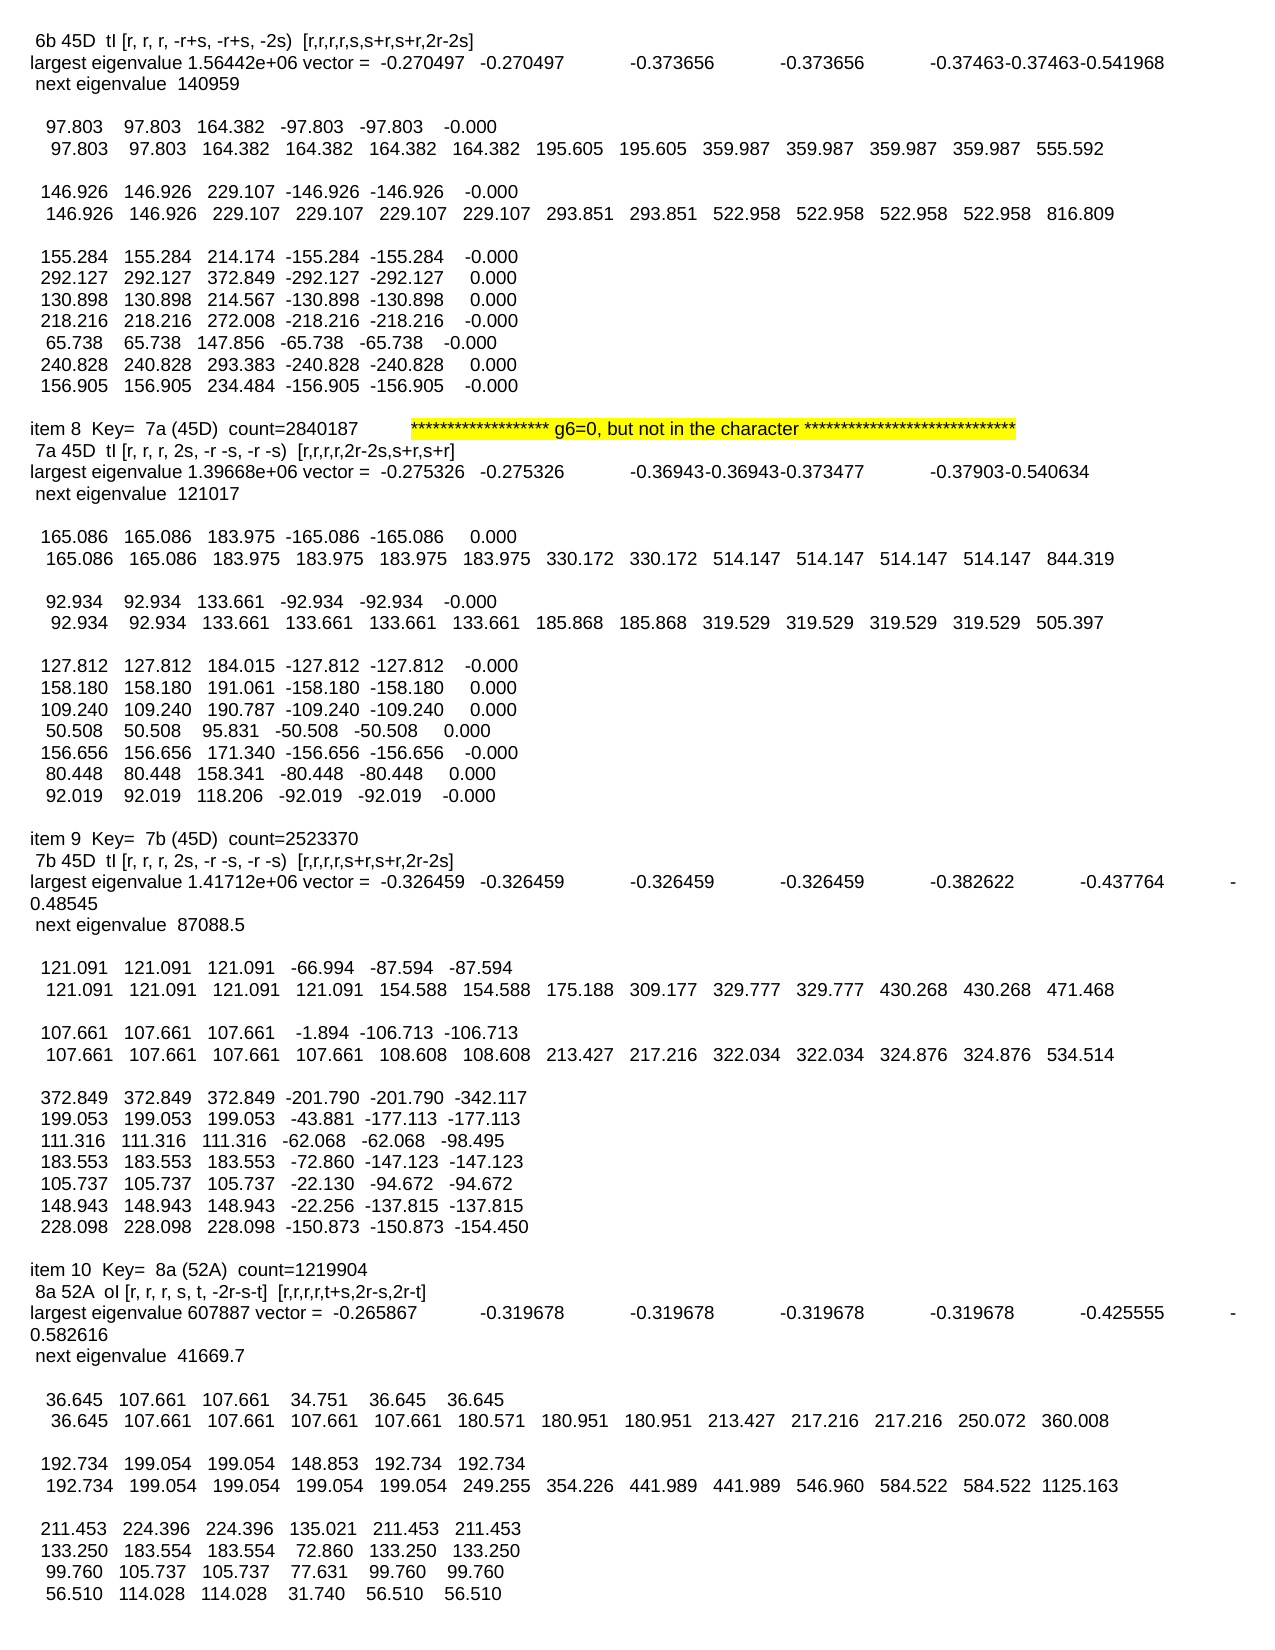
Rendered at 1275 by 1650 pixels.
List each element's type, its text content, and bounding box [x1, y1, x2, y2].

text 183.553 183.553 183.553 -72.860 -147.123 -147.123 [30, 1151, 1245, 1173]
text 121.091 121.091 121.091 -66.994 -87.594 -87.594 [30, 957, 1245, 979]
text 111.316 111.316 111.316 -62.068 -62.068 -98.495 [30, 1130, 1245, 1151]
text 156.905 156.905 234.484 -156.905 -156.905 -0.000 [30, 375, 1245, 397]
text 92.934 92.934 133.661 133.661 133.661 133.661 185.868 185.868 319.529 319.529 319.529 319.529 505.397 [30, 612, 1245, 634]
text 218.216 218.216 272.008 -218.216 -218.216 -0.000 [30, 310, 1245, 332]
text largest eigenvalue 1.39668e+06 vector = -0.275326 -0.275326 -0.36943 -0.36943 -0.373477 -0.37903 -0.540634 [30, 461, 1245, 483]
text 372.849 372.849 372.849 -201.790 -201.790 -342.117 [30, 1087, 1245, 1108]
text next eigenvalue 41669.7 [30, 1345, 1245, 1367]
text 121.091 121.091 121.091 121.091 154.588 154.588 175.188 309.177 329.777 329.777 430.268 430.268 471.468 [30, 979, 1245, 1000]
text 155.284 155.284 214.174 -155.284 -155.284 -0.000 [30, 246, 1245, 267]
text largest eigenvalue 1.41712e+06 vector = -0.326459 -0.326459 -0.326459 -0.326459 -0.382622 -0.437764 -0.48545 [30, 871, 1245, 914]
text 133.250 183.554 183.554 72.860 133.250 133.250 [30, 1539, 1245, 1561]
text 146.926 146.926 229.107 229.107 229.107 229.107 293.851 293.851 522.958 522.958 522.958 522.958 816.809 [30, 202, 1245, 224]
text next eigenvalue 121017 [30, 483, 1245, 504]
text 192.734 199.054 199.054 199.054 199.054 249.255 354.226 441.989 441.989 546.960 584.522 584.522 1125.163 [30, 1475, 1245, 1496]
text 7a 45D tI [r, r, r, 2s, -r -s, -r -s) [r,r,r,r,2r-2s,s+r,s+r] [30, 440, 1245, 461]
text 165.086 165.086 183.975 -165.086 -165.086 0.000 [30, 526, 1245, 547]
text 240.828 240.828 293.383 -240.828 -240.828 0.000 [30, 353, 1245, 375]
text 36.645 107.661 107.661 34.751 36.645 36.645 [30, 1388, 1245, 1410]
text 292.127 292.127 372.849 -292.127 -292.127 0.000 [30, 267, 1245, 289]
text 109.240 109.240 190.787 -109.240 -109.240 0.000 [30, 698, 1245, 720]
text 80.448 80.448 158.341 -80.448 -80.448 0.000 [30, 763, 1245, 785]
text 130.898 130.898 214.567 -130.898 -130.898 0.000 [30, 289, 1245, 310]
text 211.453 224.396 224.396 135.021 211.453 211.453 [30, 1518, 1245, 1539]
text 107.661 107.661 107.661 107.661 108.608 108.608 213.427 217.216 322.034 322.034 324.876 324.876 534.514 [30, 1043, 1245, 1065]
text next eigenvalue 87088.5 [30, 914, 1245, 936]
text next eigenvalue 140959 [30, 73, 1245, 95]
text 6b 45D tI [r, r, r, -r+s, -r+s, -2s) [r,r,r,r,s,s+r,s+r,2r-2s] [30, 30, 1245, 52]
text 7b 45D tI [r, r, r, 2s, -r -s, -r -s) [r,r,r,r,s+r,s+r,2r-2s] [30, 849, 1245, 871]
text 146.926 146.926 229.107 -146.926 -146.926 -0.000 [30, 181, 1245, 202]
text 148.943 148.943 148.943 -22.256 -137.815 -137.815 [30, 1194, 1245, 1216]
text 97.803 97.803 164.382 -97.803 -97.803 -0.000 [30, 116, 1245, 138]
text 92.934 92.934 133.661 -92.934 -92.934 -0.000 [30, 591, 1245, 612]
text 97.803 97.803 164.382 164.382 164.382 164.382 195.605 195.605 359.987 359.987 359.987 359.987 555.592 [30, 138, 1245, 159]
text 56.510 114.028 114.028 31.740 56.510 56.510 [30, 1582, 1245, 1604]
text largest eigenvalue 1.56442e+06 vector = -0.270497 -0.270497 -0.373656 -0.373656 -0.37463 -0.37463 -0.541968 [30, 52, 1245, 73]
text 92.019 92.019 118.206 -92.019 -92.019 -0.000 [30, 785, 1245, 806]
text 107.661 107.661 107.661 -1.894 -106.713 -106.713 [30, 1022, 1245, 1043]
text item 8 Key= 7a (45D) count=2840187 ******************* g6=0, but not in the character ***************************** [30, 418, 1245, 440]
text 165.086 165.086 183.975 183.975 183.975 183.975 330.172 330.172 514.147 514.147 514.147 514.147 844.319 [30, 547, 1245, 569]
text 99.760 105.737 105.737 77.631 99.760 99.760 [30, 1561, 1245, 1582]
text 158.180 158.180 191.061 -158.180 -158.180 0.000 [30, 677, 1245, 698]
text largest eigenvalue 607887 vector = -0.265867 -0.319678 -0.319678 -0.319678 -0.319678 -0.425555 -0.582616 [30, 1302, 1245, 1345]
text 192.734 199.054 199.054 148.853 192.734 192.734 [30, 1453, 1245, 1475]
text 36.645 107.661 107.661 107.661 107.661 180.571 180.951 180.951 213.427 217.216 217.216 250.072 360.008 [30, 1410, 1245, 1432]
text 156.656 156.656 171.340 -156.656 -156.656 -0.000 [30, 742, 1245, 763]
text 228.098 228.098 228.098 -150.873 -150.873 -154.450 [30, 1216, 1245, 1237]
text item 9 Key= 7b (45D) count=2523370 [30, 828, 1245, 849]
text 105.737 105.737 105.737 -22.130 -94.672 -94.672 [30, 1173, 1245, 1194]
text 127.812 127.812 184.015 -127.812 -127.812 -0.000 [30, 655, 1245, 677]
text 8a 52A oI [r, r, r, s, t, -2r-s-t] [r,r,r,r,t+s,2r-s,2r-t] [30, 1281, 1245, 1302]
text 65.738 65.738 147.856 -65.738 -65.738 -0.000 [30, 332, 1245, 353]
text item 10 Key= 8a (52A) count=1219904 [30, 1259, 1245, 1281]
text 199.053 199.053 199.053 -43.881 -177.113 -177.113 [30, 1108, 1245, 1130]
text 50.508 50.508 95.831 -50.508 -50.508 0.000 [30, 720, 1245, 742]
